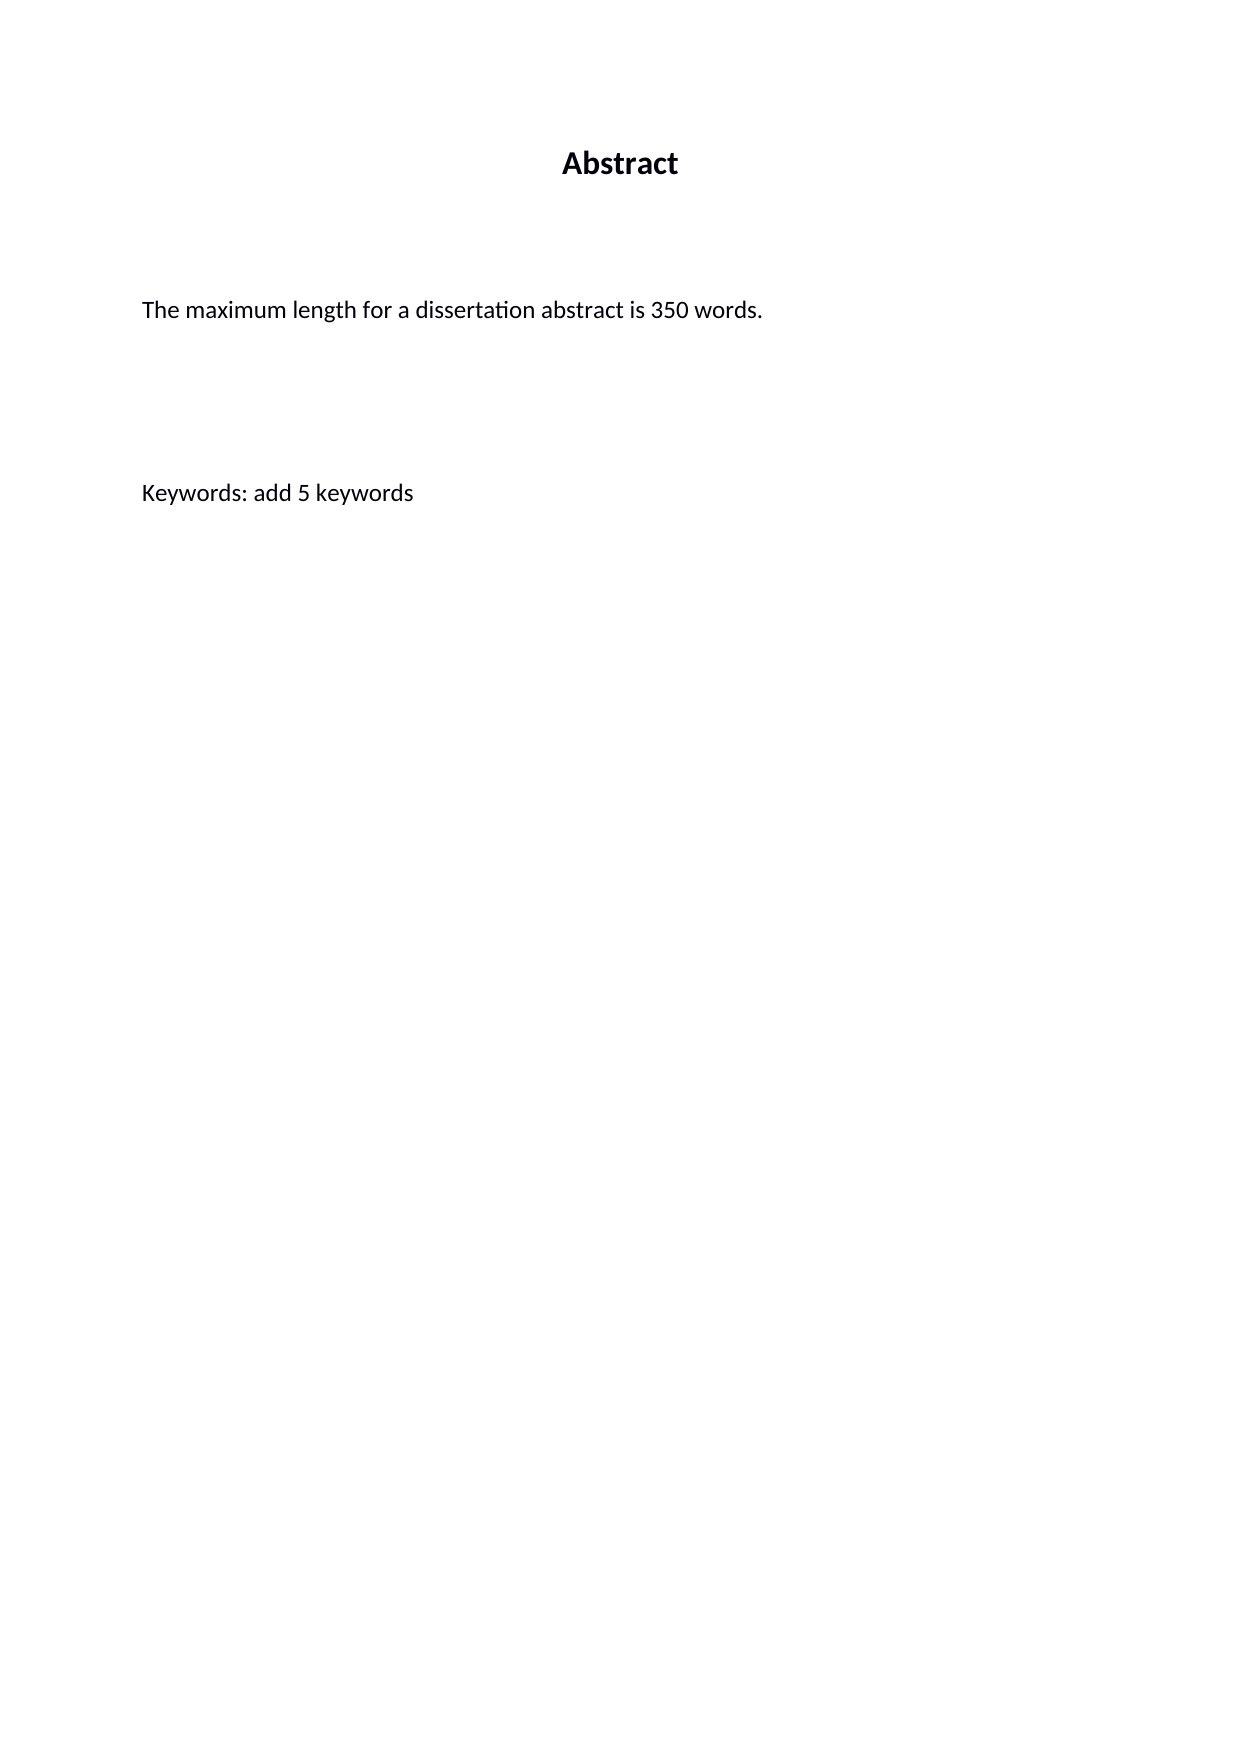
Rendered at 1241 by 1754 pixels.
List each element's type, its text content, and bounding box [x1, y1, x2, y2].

text Keywords: add 5 keywords [142, 477, 1098, 508]
subtitle Abstract [142, 142, 1098, 182]
text The maximum length for a dissertation abstract is 350 words. [142, 294, 1098, 325]
